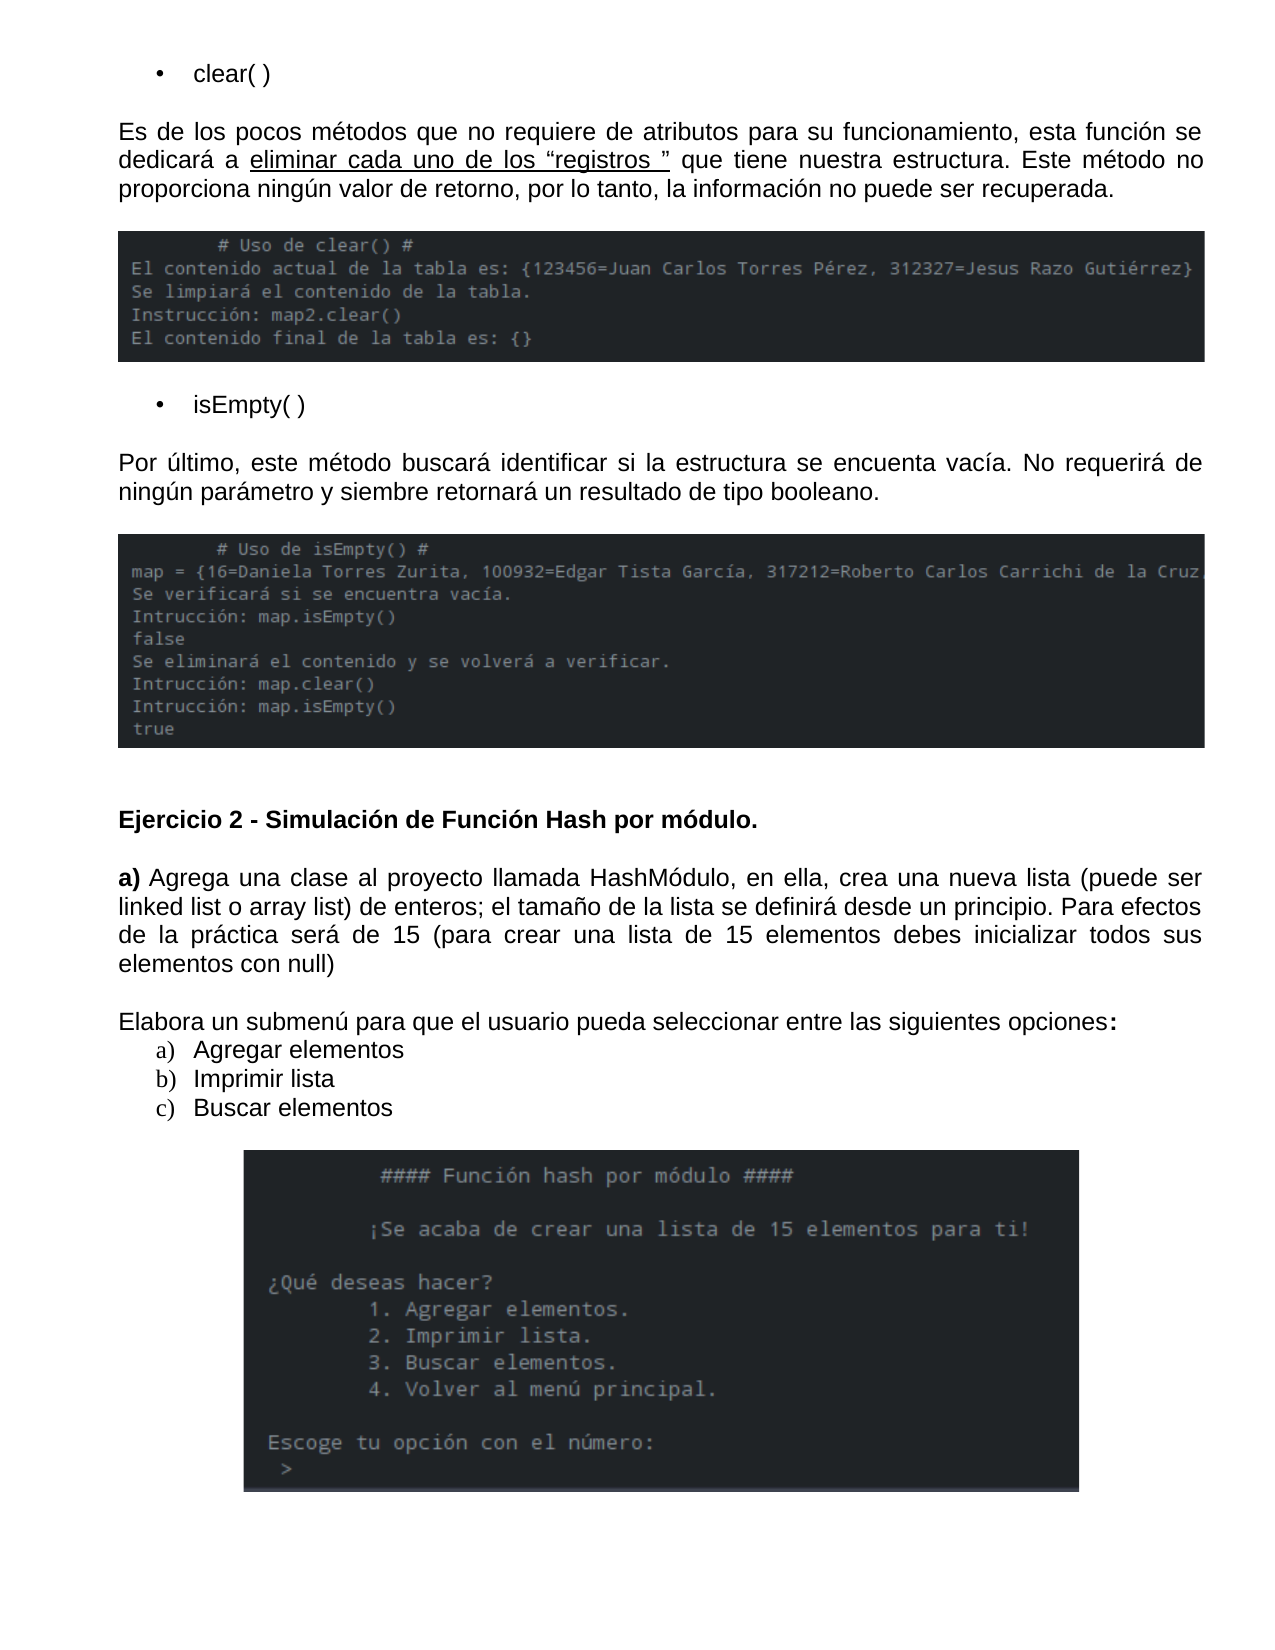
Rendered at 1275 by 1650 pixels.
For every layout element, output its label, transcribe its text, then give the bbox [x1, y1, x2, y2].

text Elabora un submenú para que el usuario pueda seleccionar entre las siguientes opciones: [118, 1007, 1205, 1035]
list Buscar elementos [156, 1093, 1205, 1122]
text a) Agrega una clase al proyecto llamada HashMódulo, en ella, crea una nueva lista (puede ser linked list o array list) de enteros; el tamaño de la lista se definirá desde un principio. Para efectos de la práctica será de 15 (para crear una lista de 15 elementos debes inicializar todos sus elementos con null) [118, 863, 1205, 978]
text Por último, este método buscará identificar si la estructura se encuenta vacía. No requerirá de ningún parámetro y siembre retornará un resultado de tipo booleano. [118, 448, 1205, 505]
picture [118, 534, 1205, 748]
picture [243, 1150, 1080, 1492]
text Es de los pocos métodos que no requiere de atributos para su funcionamiento, esta función se dedicará a eliminar cada uno de los “registros ” que tiene nuestra estructura. Este método no proporciona ningún valor de retorno, por lo tanto, la información no puede ser recuperada. [118, 117, 1205, 203]
list clear( ) [156, 59, 1205, 88]
list isEmpty( ) [156, 390, 1205, 419]
picture [118, 231, 1205, 362]
text Ejercicio 2 - Simulación de Función Hash por módulo. [118, 805, 1205, 834]
list Imprimir lista [156, 1064, 1205, 1093]
list Agregar elementos [156, 1035, 1205, 1064]
